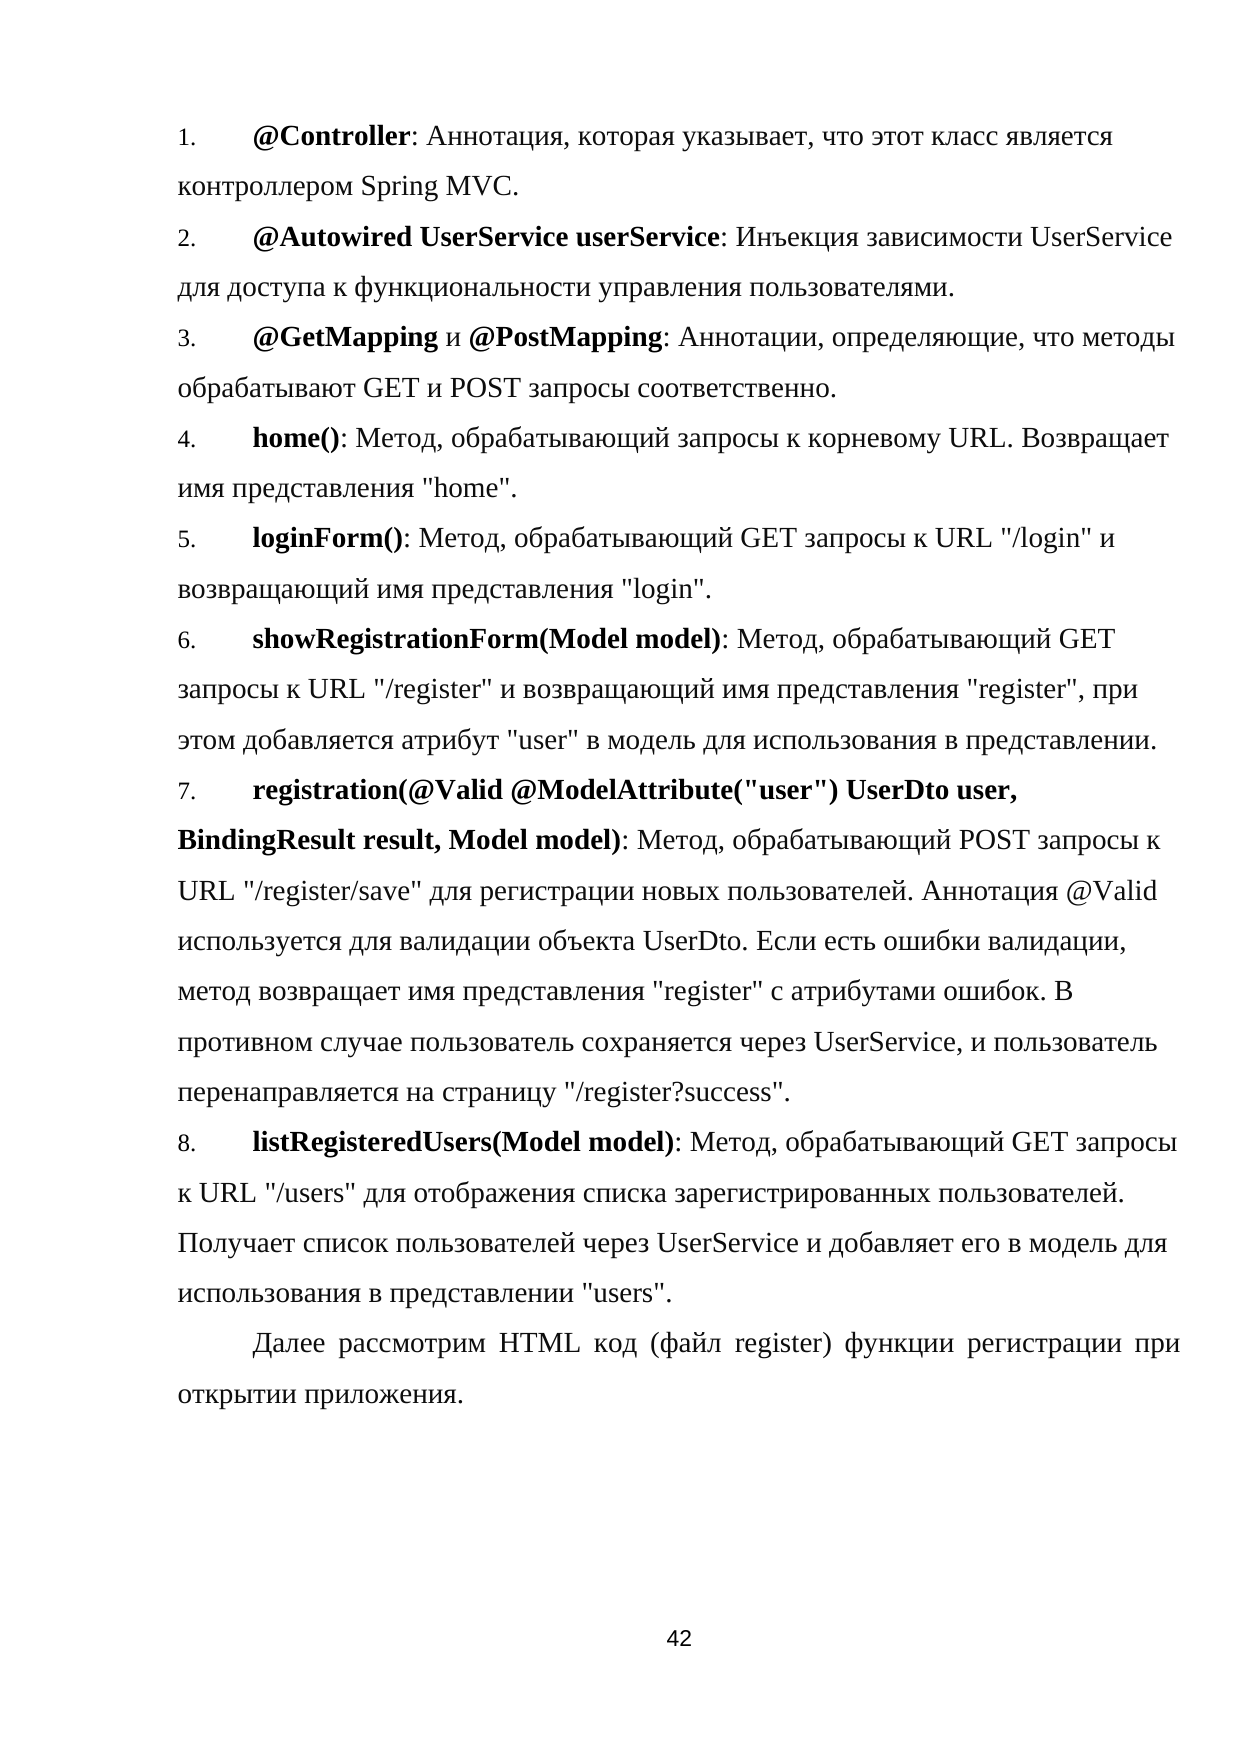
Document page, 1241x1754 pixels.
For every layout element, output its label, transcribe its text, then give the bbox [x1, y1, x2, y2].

list showRegistrationForm(Model model): Метод, обрабатывающий GET запросы к URL "/register" и возвращающий имя представления "register", при этом добавляется атрибут "user" в модель для использования в представлении. [177, 621, 1181, 755]
list listRegisteredUsers(Model model): Метод, обрабатывающий GET запросы к URL "/users" для отображения списка зарегистрированных пользователей. Получает список пользователей через UserService и добавляет его в модель для использования в представлении "users". [177, 1124, 1181, 1309]
list loginForm(): Метод, обрабатывающий GET запросы к URL "/login" и возвращающий имя представления "login". [177, 521, 1181, 604]
list home(): Метод, обрабатывающий запросы к корневому URL. Возвращает имя представления "home". [177, 420, 1181, 504]
list @Autowired UserService userService: Инъекция зависимости UserService для доступа к функциональности управления пользователями. [177, 219, 1181, 303]
list @Controller: Аннотация, которая указывает, что этот класс является контроллером Spring MVC. [177, 118, 1181, 202]
text Далее рассмотрим HTML код (файл register) функции регистрации при открытии приложения. [177, 1326, 1181, 1409]
list @GetMapping и @PostMapping: Аннотации, определяющие, что методы обрабатывают GET и POST запросы соответственно. [177, 319, 1181, 403]
list registration(@Valid @ModelAttribute("user") UserDto user, BindingResult result, Model model): Метод, обрабатывающий POST запросы к URL "/register/save" для регистрации новых пользователей. Аннотация @Valid используется для валидации объекта UserDto. Если есть ошибки валидации, метод возвращает имя представления "register" с атрибутами ошибок. В противном случае пользователь сохраняется через UserService, и пользователь перенаправляется на страницу "/register?success". [177, 772, 1181, 1108]
